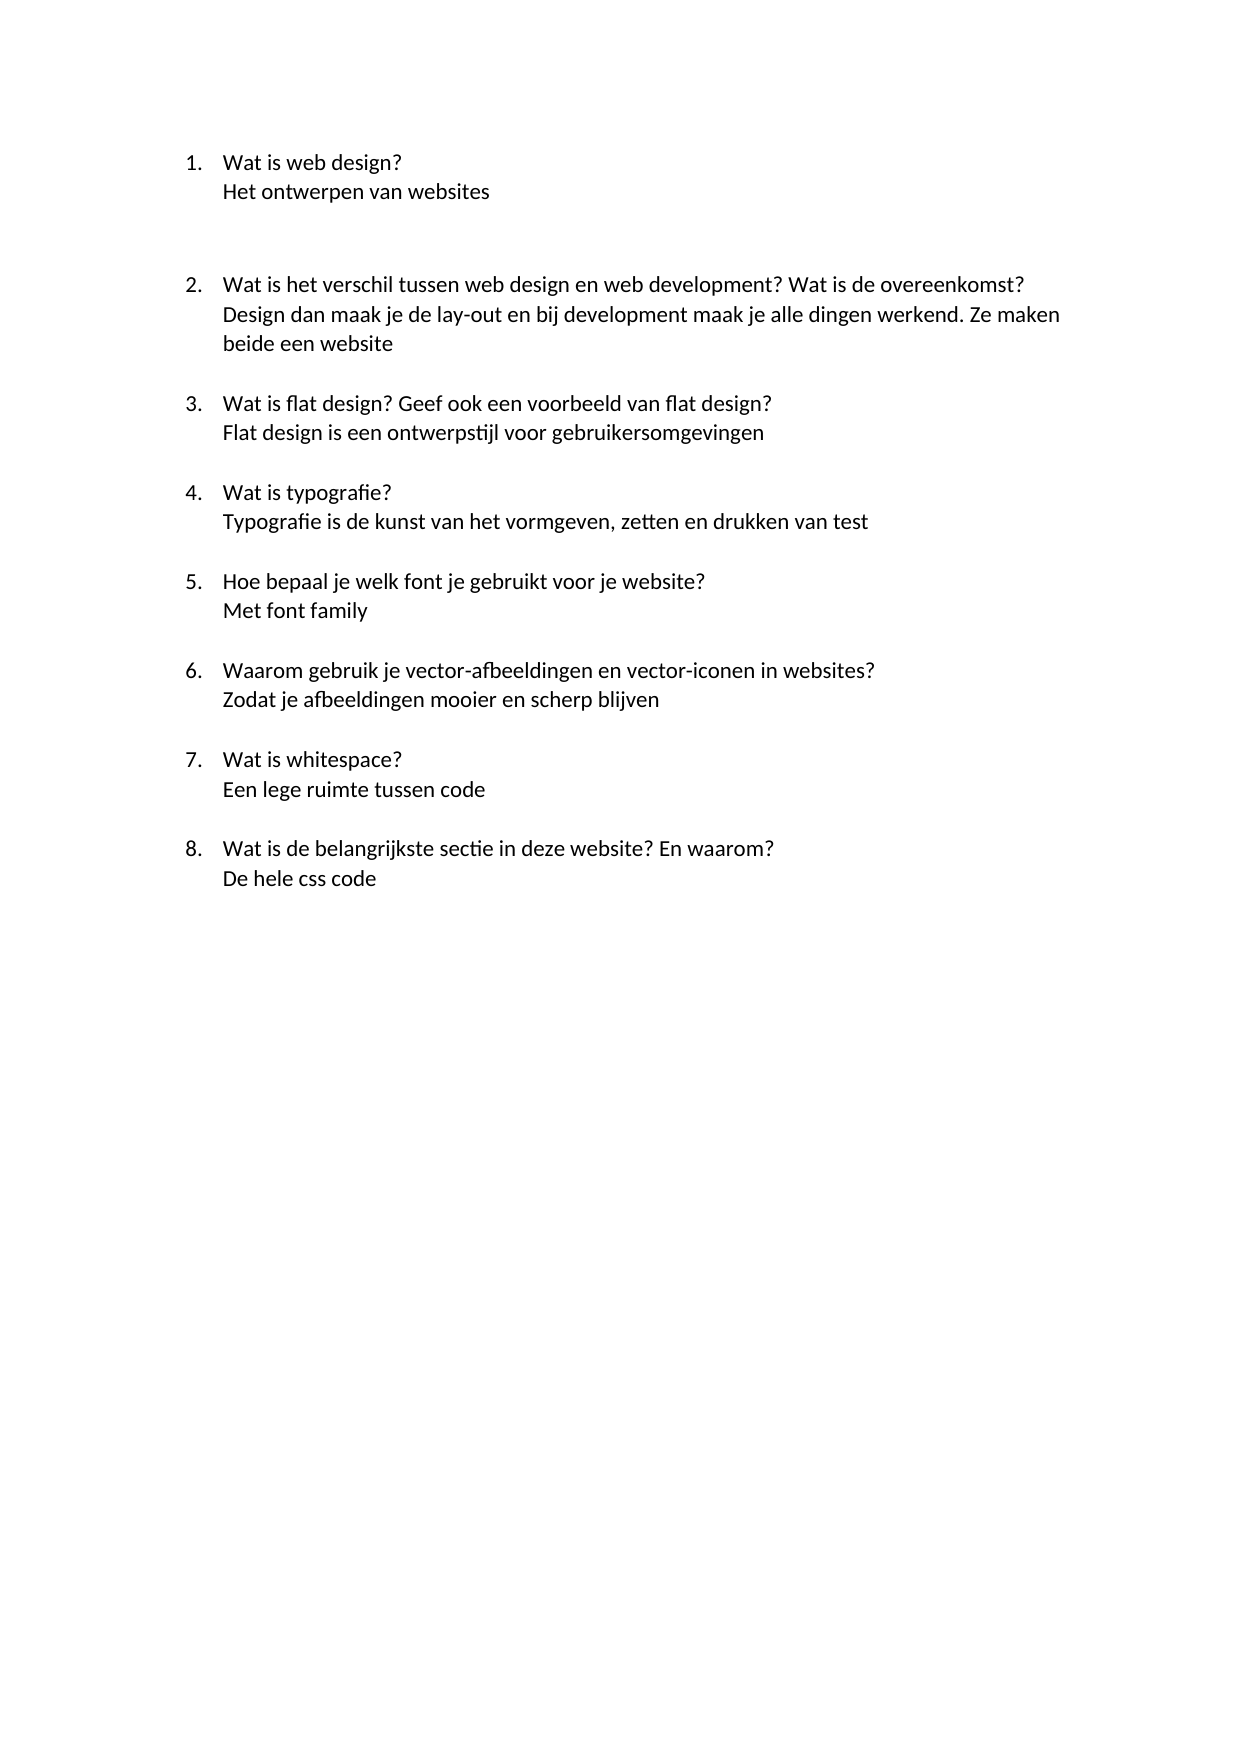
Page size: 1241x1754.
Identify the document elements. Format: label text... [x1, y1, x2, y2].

list Hoe bepaal je welk font je gebruikt voor je website? [185, 567, 1093, 595]
text Met font family [223, 597, 1093, 624]
text Een lege ruimte tussen code [223, 775, 1093, 803]
text Het ontwerpen van websites [223, 177, 1093, 205]
text De hele css code [223, 864, 1093, 892]
list Waarom gebruik je vector-afbeeldingen en vector-iconen in websites? [185, 656, 1093, 684]
list Wat is typografie? [185, 478, 1093, 506]
text Typografie is de kunst van het vormgeven, zetten en drukken van test [223, 507, 1093, 536]
list Wat is de belangrijkste sectie in deze website? En waarom? [185, 834, 1093, 862]
list Wat is flat design? Geef ook een voorbeeld van flat design? [185, 389, 1093, 417]
text Design dan maak je de lay-out en bij development maak je alle dingen werkend. Ze maken beide een website [223, 300, 1093, 357]
text Zodat je afbeeldingen mooier en scherp blijven [223, 686, 1093, 714]
list Wat is het verschil tussen web design en web development? Wat is de overeenkomst? [185, 270, 1093, 298]
text Flat design is een ontwerpstijl voor gebruikersomgevingen [223, 418, 1093, 446]
list Wat is web design? [185, 148, 1093, 176]
list Wat is whitespace? [185, 745, 1093, 773]
